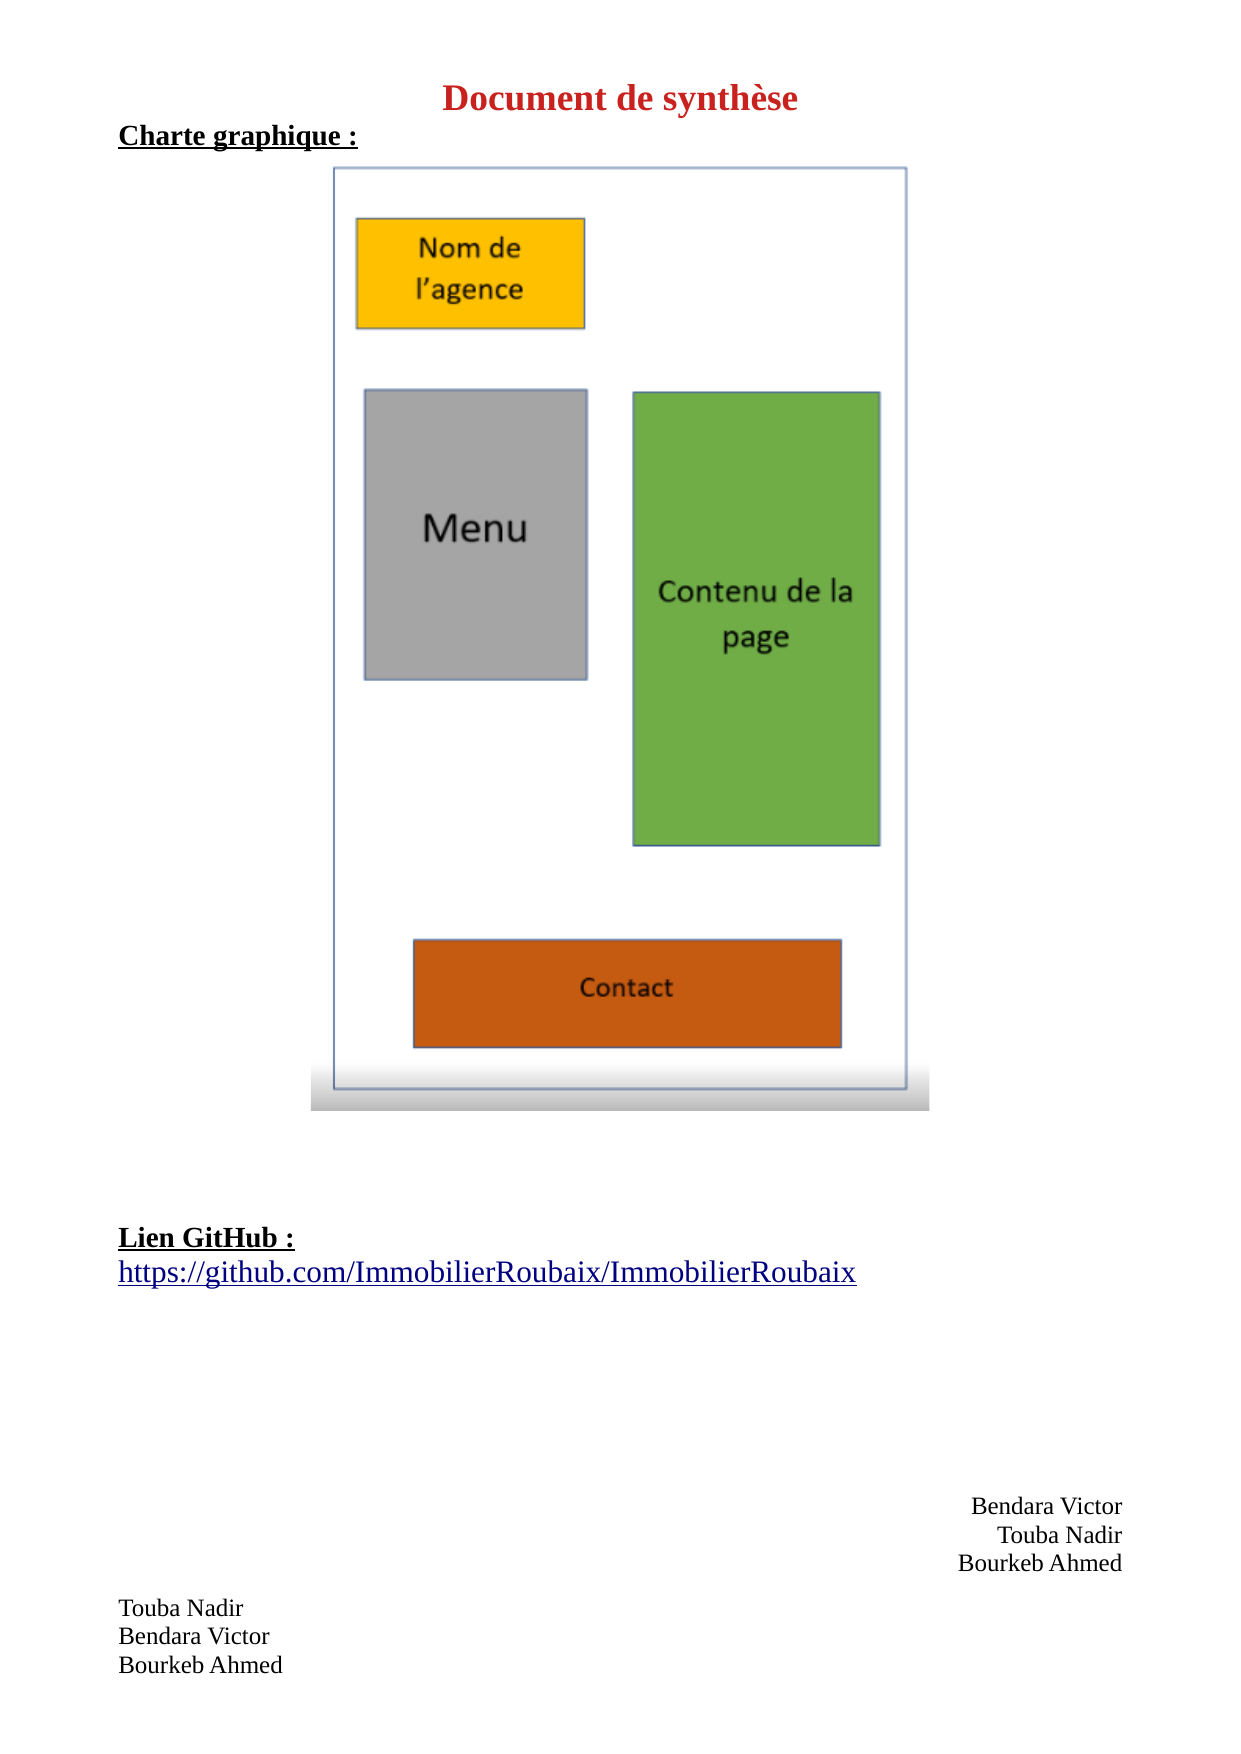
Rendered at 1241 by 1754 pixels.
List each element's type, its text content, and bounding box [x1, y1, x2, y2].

text Bourkeb Ahmed [118, 1548, 1122, 1577]
text Lien GitHub : [118, 1220, 1122, 1254]
text Touba Nadir [118, 1520, 1122, 1548]
text Bendara Victor [118, 1491, 1122, 1520]
text Charte graphique : [118, 118, 1122, 152]
text https://github.com/ImmobilierRoubaix/ImmobilierRoubaix [118, 1254, 1122, 1290]
